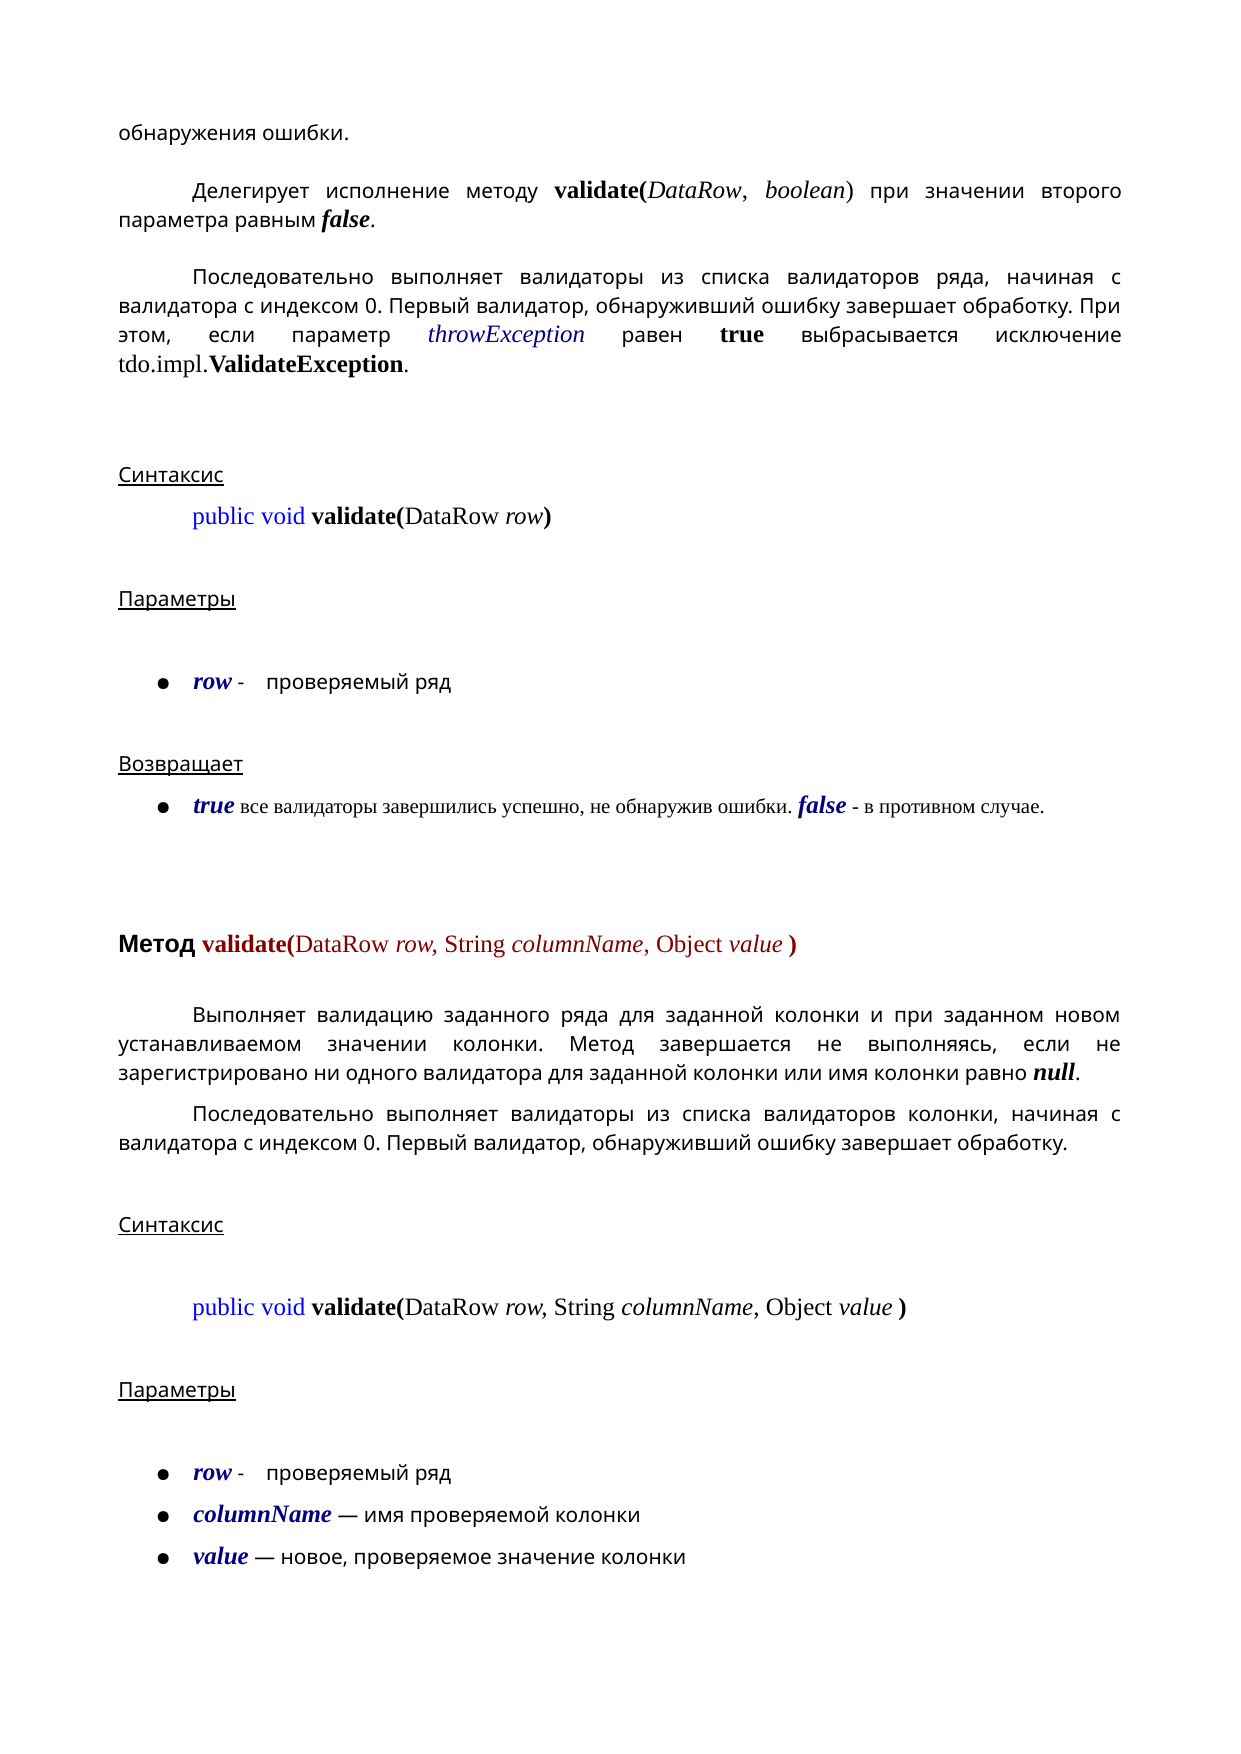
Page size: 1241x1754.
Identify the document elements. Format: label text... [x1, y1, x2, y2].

text Делегирует исполнение методу validate(DataRow, boolean) при значении второго параметра равным false. [118, 175, 1122, 234]
text Последовательно выполняет валидаторы из списка валидаторов колонки, начиная с валидатора с индексом 0. Первый валидатор, обнаруживший ошибку завершает обработку. [118, 1099, 1122, 1156]
text Параметры [118, 584, 1122, 613]
text public void validate(DataRow row, String columnName, Object value ) [118, 1292, 1122, 1321]
subtitle Метод validate(DataRow row, String columnName, Object value ) [118, 926, 1122, 960]
text Синтаксис [118, 1210, 1122, 1238]
list columnName — имя проверяемой колонки [156, 1499, 1122, 1528]
text Возвращает [118, 749, 1122, 777]
list true все валидаторы завершились успешно, не обнаружив ошибки. false - в противном случае. [156, 790, 1122, 819]
text обнаружения ошибки. [118, 118, 1122, 147]
list row - проверяемый ряд [156, 666, 1122, 696]
list value — новое, проверяемое значение колонки [156, 1541, 1122, 1570]
list row - проверяемый ряд [156, 1457, 1122, 1486]
text Последовательно выполняет валидаторы из списка валидаторов ряда, начиная с валидатора с индексом 0. Первый валидатор, обнаруживший ошибку завершает обработку. При этом, если параметр throwException равен true выбрасывается исключение tdo.impl.ValidateException. [118, 262, 1122, 378]
text Синтаксис [118, 460, 1122, 488]
text Выполняет валидацию заданного ряда для заданной колонки и при заданном новом устанавливаемом значении колонки. Метод завершается не выполняясь, если не зарегистрировано ни одного валидатора для заданной колонки или имя колонки равно null. [118, 1001, 1122, 1087]
text public void validate(DataRow row) [118, 501, 1122, 531]
text Параметры [118, 1375, 1122, 1403]
